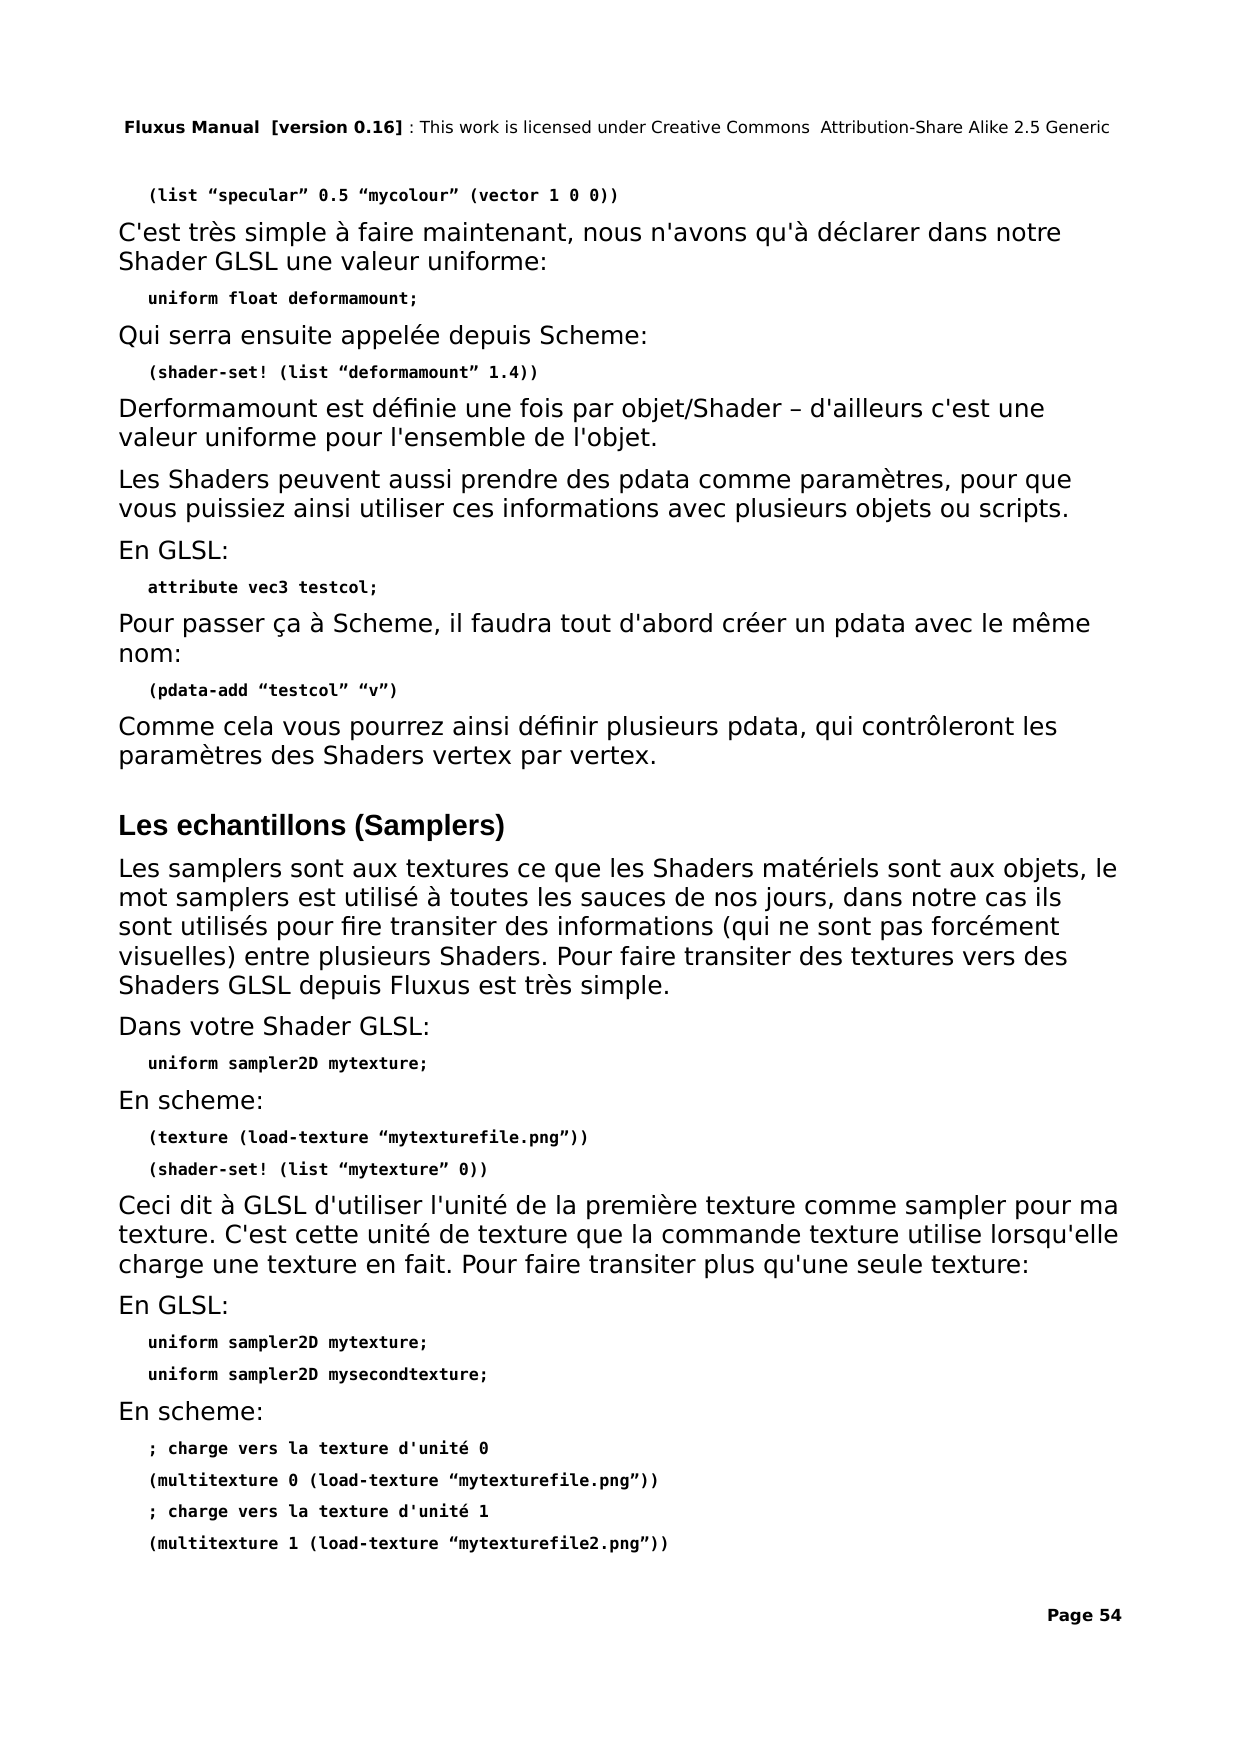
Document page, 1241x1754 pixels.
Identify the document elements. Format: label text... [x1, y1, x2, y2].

text Qui serra ensuite appelée depuis Scheme: [118, 321, 1122, 350]
text ; charge vers la texture d'unité 0 [148, 1439, 1122, 1458]
text (shader-set! (list “mytexture” 0)) [148, 1160, 1122, 1179]
text (pdata-add “testcol” “v”) [148, 681, 1122, 700]
text Les Shaders peuvent aussi prendre des pdata comme paramètres, pour que vous puissiez ainsi utiliser ces informations avec plusieurs objets ou scripts. [118, 465, 1122, 524]
text (multitexture 1 (load-texture “mytexturefile2.png”)) [148, 1534, 1122, 1554]
text C'est très simple à faire maintenant, nous n'avons qu'à déclarer dans notre Shader GLSL une valeur uniforme: [118, 218, 1122, 277]
text Dans votre Shader GLSL: [118, 1013, 1122, 1042]
text uniform float deformamount; [148, 289, 1122, 308]
text (texture (load-texture “mytexturefile.png”)) [148, 1128, 1122, 1147]
text En scheme: [118, 1086, 1122, 1115]
text uniform sampler2D mysecondtexture; [148, 1365, 1122, 1384]
text attribute vec3 testcol; [148, 578, 1122, 597]
text Ceci dit à GLSL d'utiliser l'unité de la première texture comme sampler pour ma texture. C'est cette unité de texture que la commande texture utilise lorsqu'elle charge une texture en fait. Pour faire transiter plus qu'une seule texture: [118, 1192, 1122, 1279]
text Pour passer ça à Scheme, il faudra tout d'abord créer un pdata avec le même nom: [118, 610, 1122, 668]
text Les samplers sont aux textures ce que les Shaders matériels sont aux objets, le mot samplers est utilisé à toutes les sauces de nos jours, dans notre cas ils sont utilisés pour fire transiter des informations (qui ne sont pas forcément visuelles) entre plusieurs Shaders. Pour faire transiter des textures vers des Shaders GLSL depuis Fluxus est très simple. [118, 854, 1122, 1000]
text ; charge vers la texture d'unité 1 [148, 1502, 1122, 1522]
text En GLSL: [118, 1292, 1122, 1321]
subtitle Les echantillons (Samplers) [118, 808, 1122, 842]
text (list “specular” 0.5 “mycolour” (vector 1 0 0)) [148, 186, 1122, 206]
text (shader-set! (list “deformamount” 1.4)) [148, 363, 1122, 382]
text Derformamount est définie une fois par objet/Shader – d'ailleurs c'est une valeur uniforme pour l'ensemble de l'objet. [118, 394, 1122, 453]
text uniform sampler2D mytexture; [148, 1333, 1122, 1353]
text En scheme: [118, 1397, 1122, 1426]
text En GLSL: [118, 536, 1122, 565]
text uniform sampler2D mytexture; [148, 1054, 1122, 1074]
text (multitexture 0 (load-texture “mytexturefile.png”)) [148, 1471, 1122, 1490]
text Comme cela vous pourrez ainsi définir plusieurs pdata, qui contrôleront les paramètres des Shaders vertex par vertex. [118, 712, 1122, 771]
